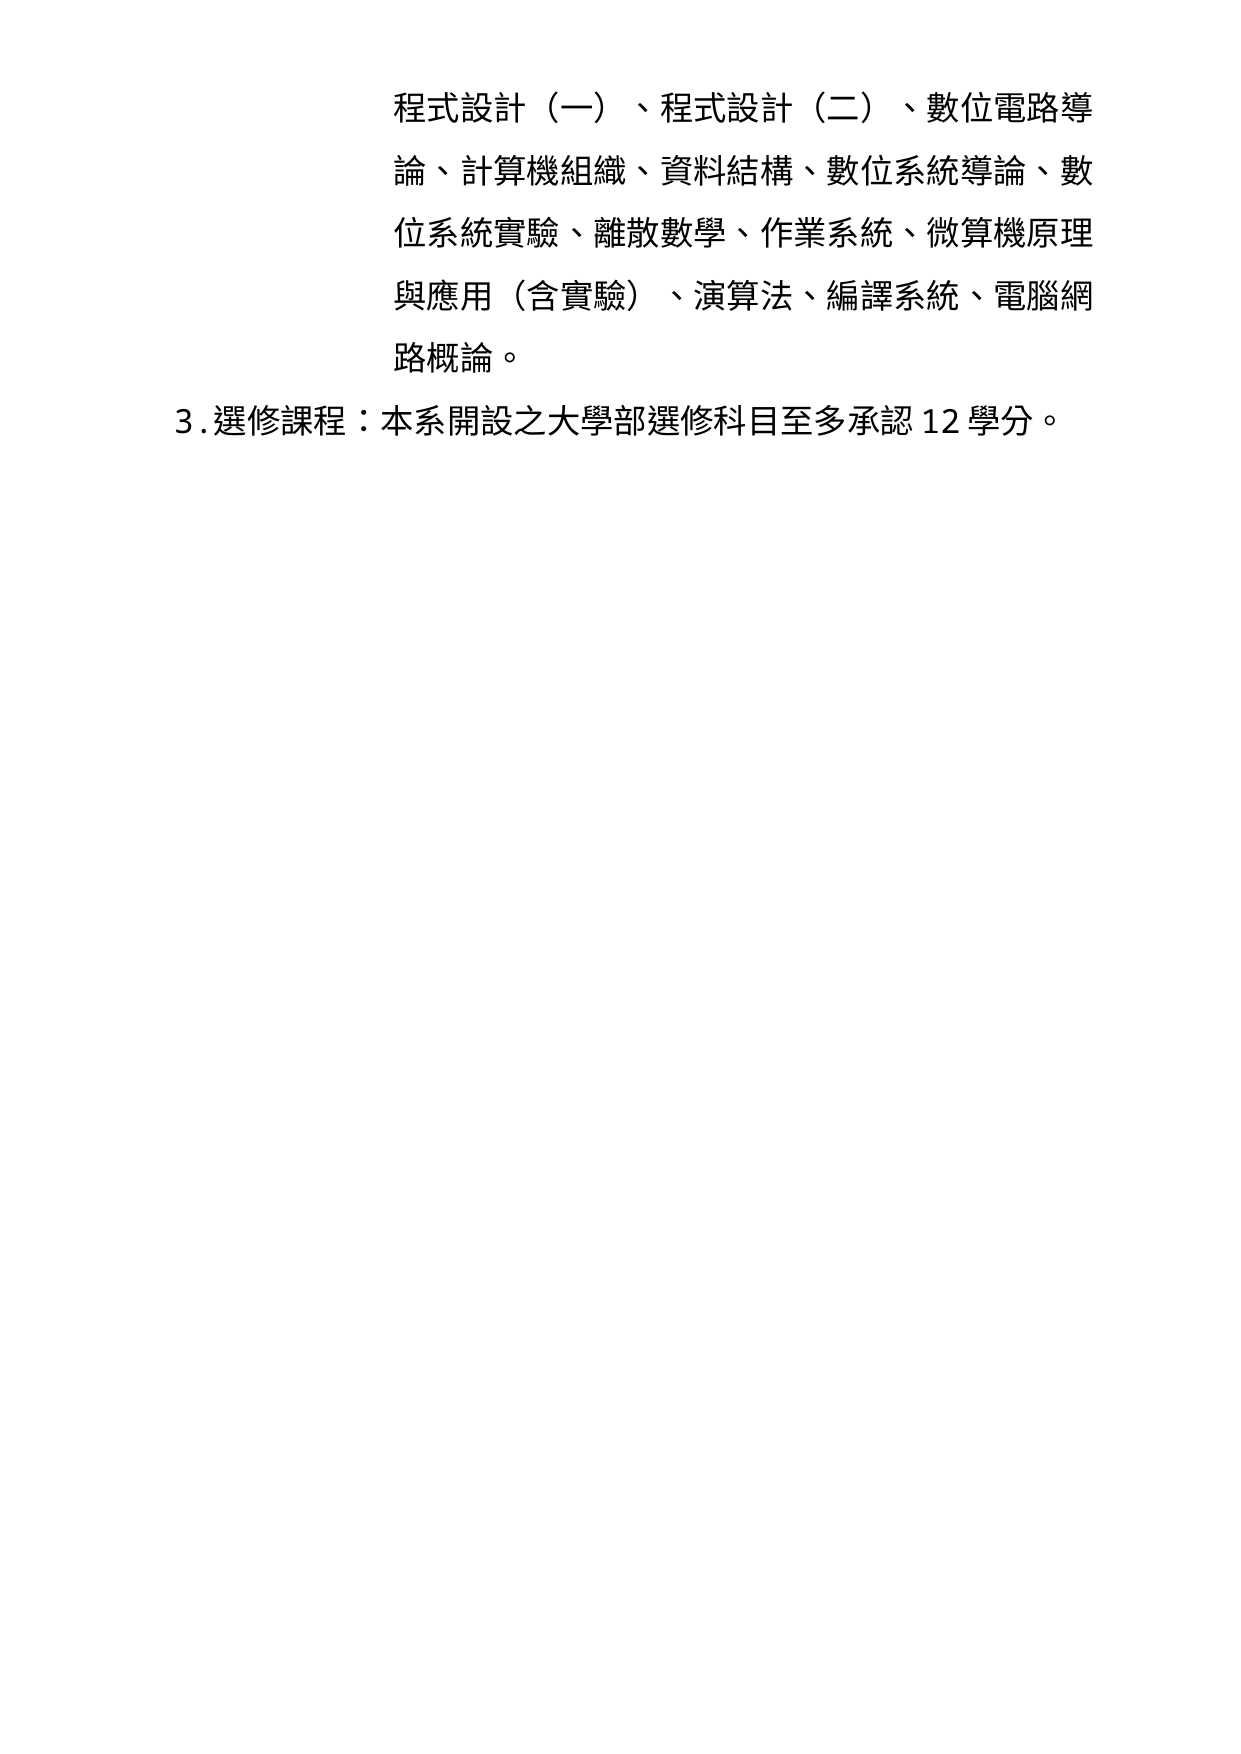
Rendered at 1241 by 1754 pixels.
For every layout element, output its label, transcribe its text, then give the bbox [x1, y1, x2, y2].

text 3.選修課程：本系開設之大學部選修科目至多承認12學分。 [118, 377, 1122, 439]
text 程式設計（一）、程式設計（二）、數位電路導論、計算機組織、資料結構、數位系統導論、數位系統實驗、離散數學、作業系統、微算機原理與應用（含實驗）、演算法、編譯系統、電腦網路概論。 [393, 64, 1122, 377]
